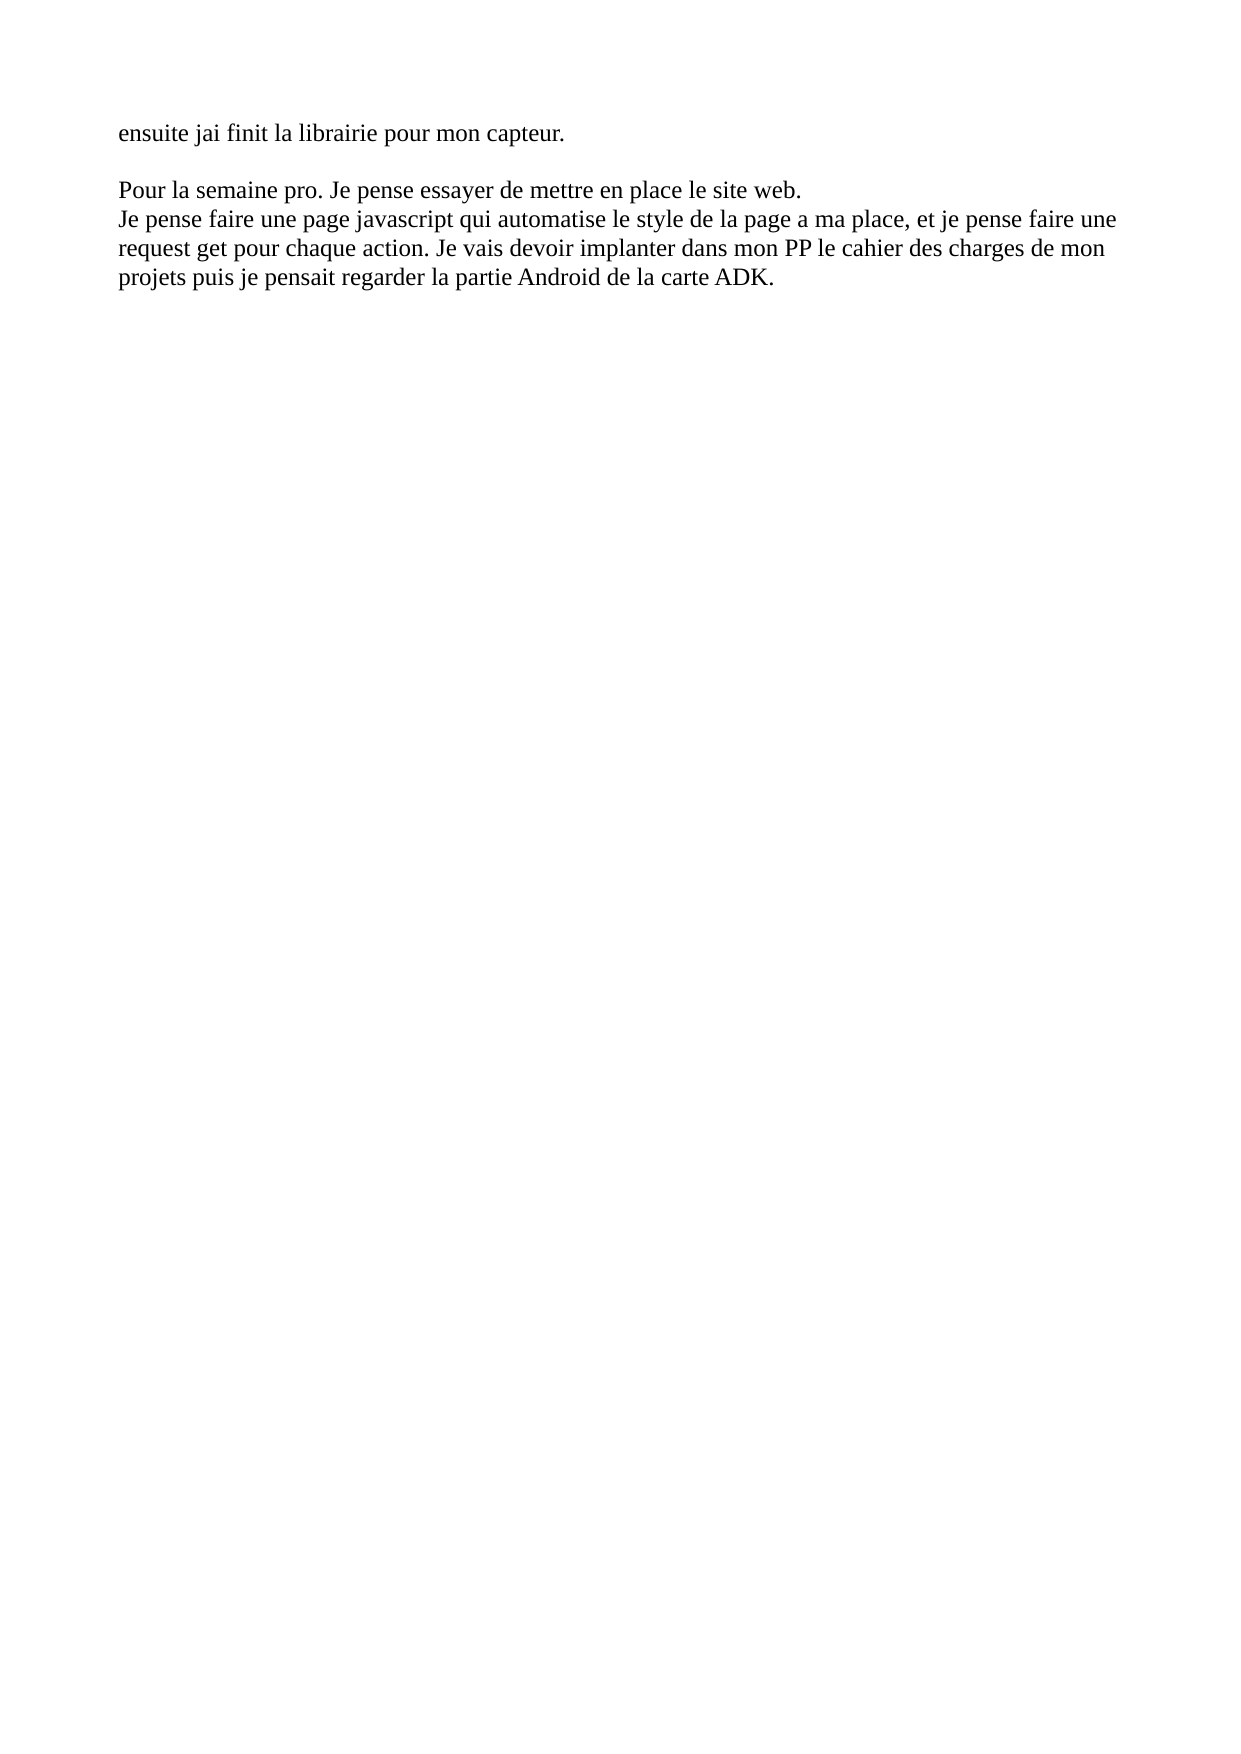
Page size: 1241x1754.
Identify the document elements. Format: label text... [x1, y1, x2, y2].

text ensuite jai finit la librairie pour mon capteur. [118, 118, 1122, 147]
text Je pense faire une page javascript qui automatise le style de la page a ma place, et je pense faire une request get pour chaque action. Je vais devoir implanter dans mon PP le cahier des charges de mon projets puis je pensait regarder la partie Android de la carte ADK. [118, 204, 1122, 291]
text Pour la semaine pro. Je pense essayer de mettre en place le site web. [118, 176, 1122, 204]
